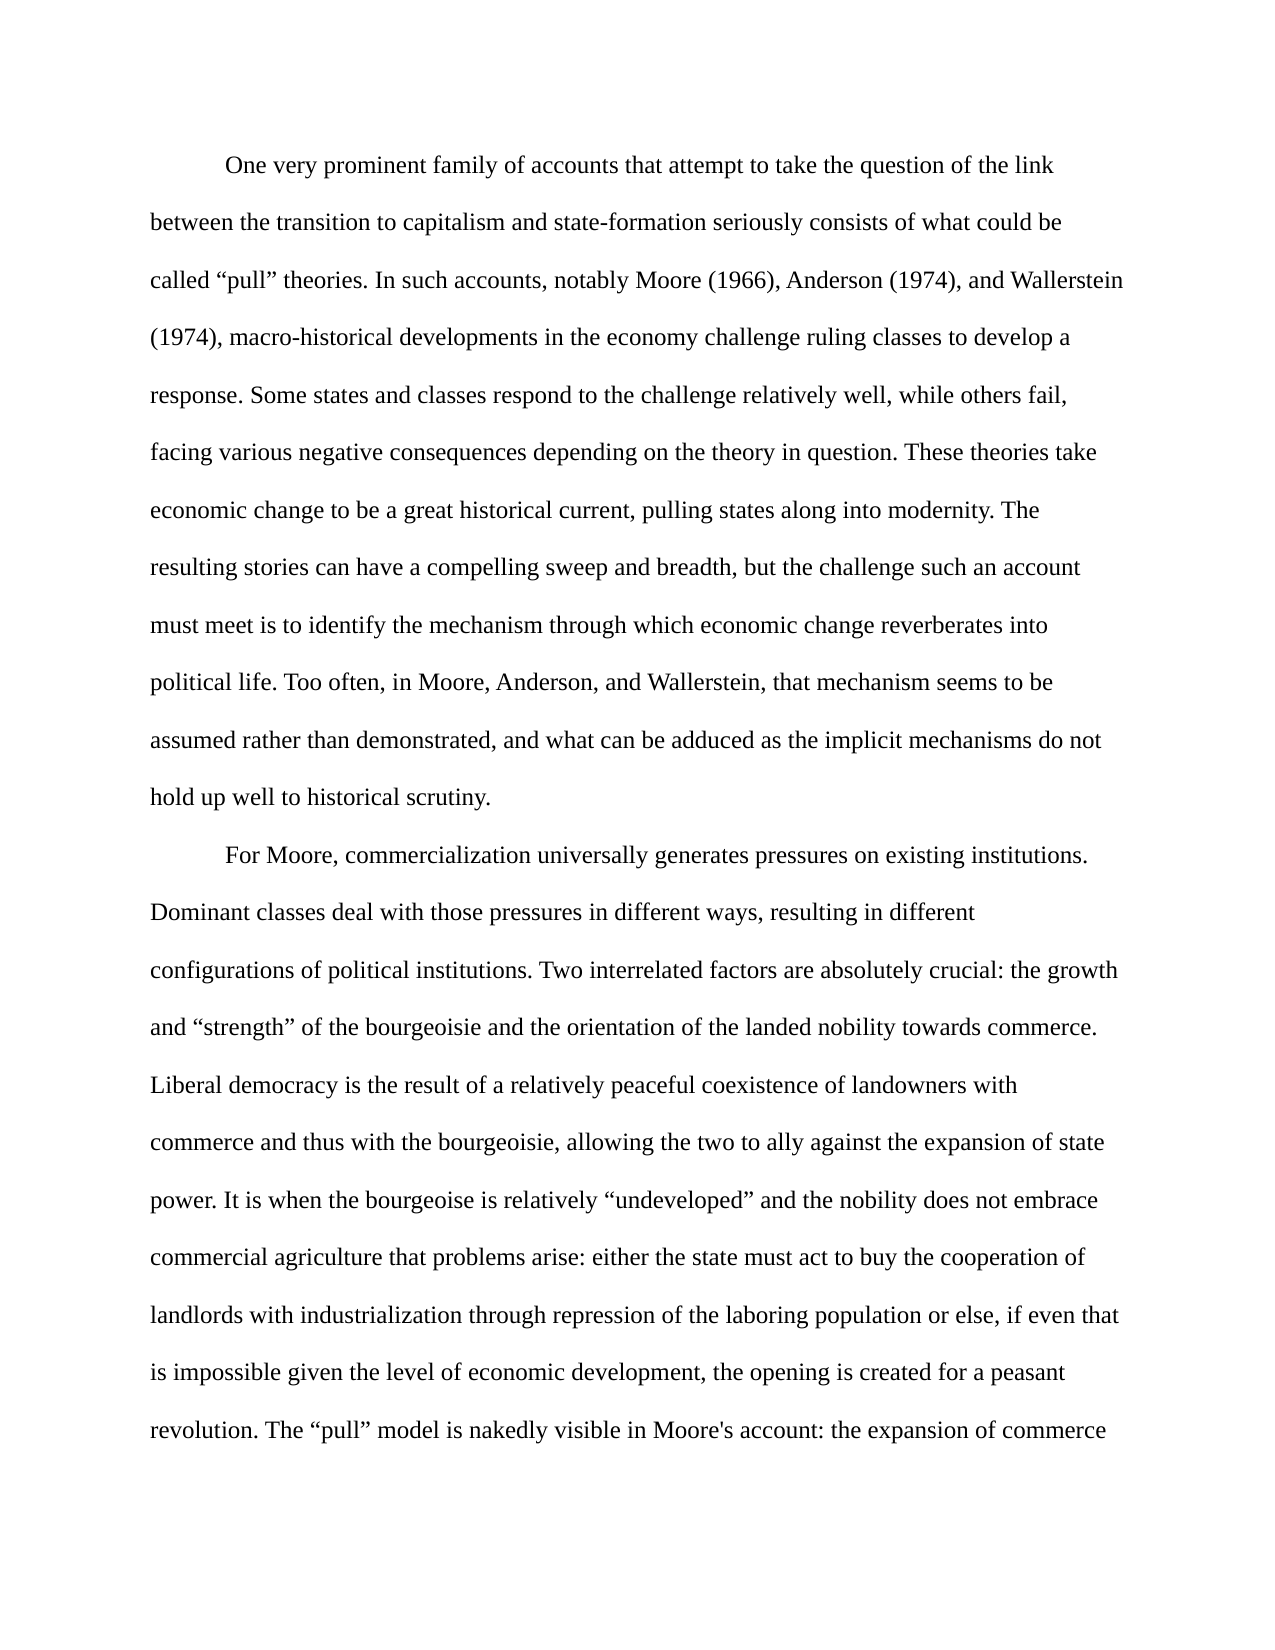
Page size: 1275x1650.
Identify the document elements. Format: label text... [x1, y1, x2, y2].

text For Moore, commercialization universally generates pressures on existing institutions. Dominant classes deal with those pressures in different ways, resulting in different configurations of political institutions. Two interrelated factors are absolutely crucial: the growth and “strength” of the bourgeoisie and the orientation of the landed nobility towards commerce. Liberal democracy is the result of a relatively peaceful coexistence of landowners with commerce and thus with the bourgeoisie, allowing the two to ally against the expansion of state power. It is when the bourgeoise is relatively “undeveloped” and the nobility does not embrace commercial agriculture that problems arise: either the state must act to buy the cooperation of landlords with industrialization through repression of the laboring population or else, if even that is impossible given the level of economic development, the opening is created for a peasant revolution. The “pull” model is nakedly visible in Moore's account: the expansion of commerce [150, 840, 1125, 1444]
text One very prominent family of accounts that attempt to take the question of the link between the transition to capitalism and state-formation seriously consists of what could be called “pull” theories. In such accounts, notably Moore (1966), Anderson (1974), and Wallerstein (1974), macro-historical developments in the economy challenge ruling classes to develop a response. Some states and classes respond to the challenge relatively well, while others fail, facing various negative consequences depending on the theory in question. These theories take economic change to be a great historical current, pulling states along into modernity. The resulting stories can have a compelling sweep and breadth, but the challenge such an account must meet is to identify the mechanism through which economic change reverberates into political life. Too often, in Moore, Anderson, and Wallerstein, that mechanism seems to be assumed rather than demonstrated, and what can be adduced as the implicit mechanisms do not hold up well to historical scrutiny. [150, 150, 1125, 811]
